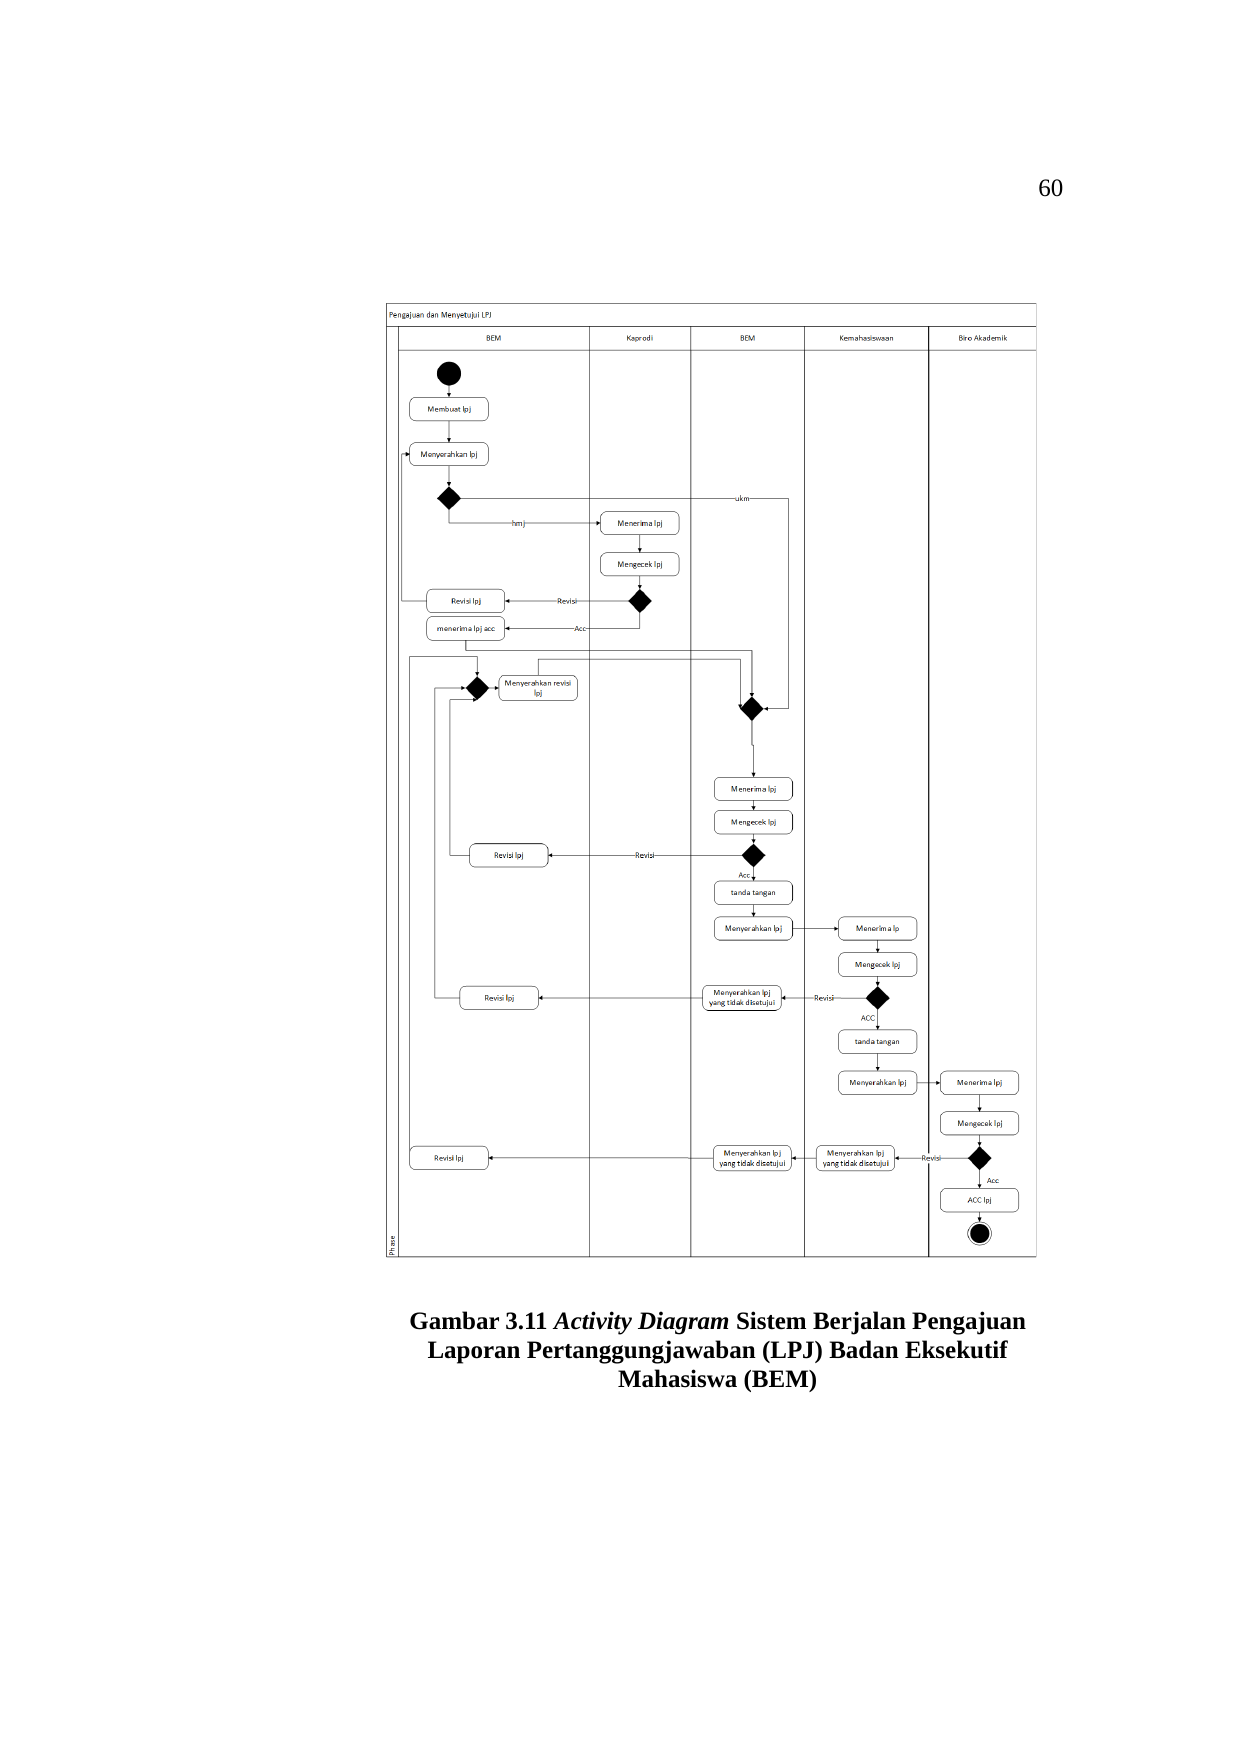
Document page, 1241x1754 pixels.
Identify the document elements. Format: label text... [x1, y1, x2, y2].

picture [384, 302, 1037, 1260]
table_header [236, 295, 1063, 1294]
text Gambar 3.11 Activity Diagram Sistem Berjalan Pengajuan Laporan Pertanggungjawaban (LPJ) Badan Eksekutif Mahasiswa (BEM) [372, 1306, 1063, 1393]
